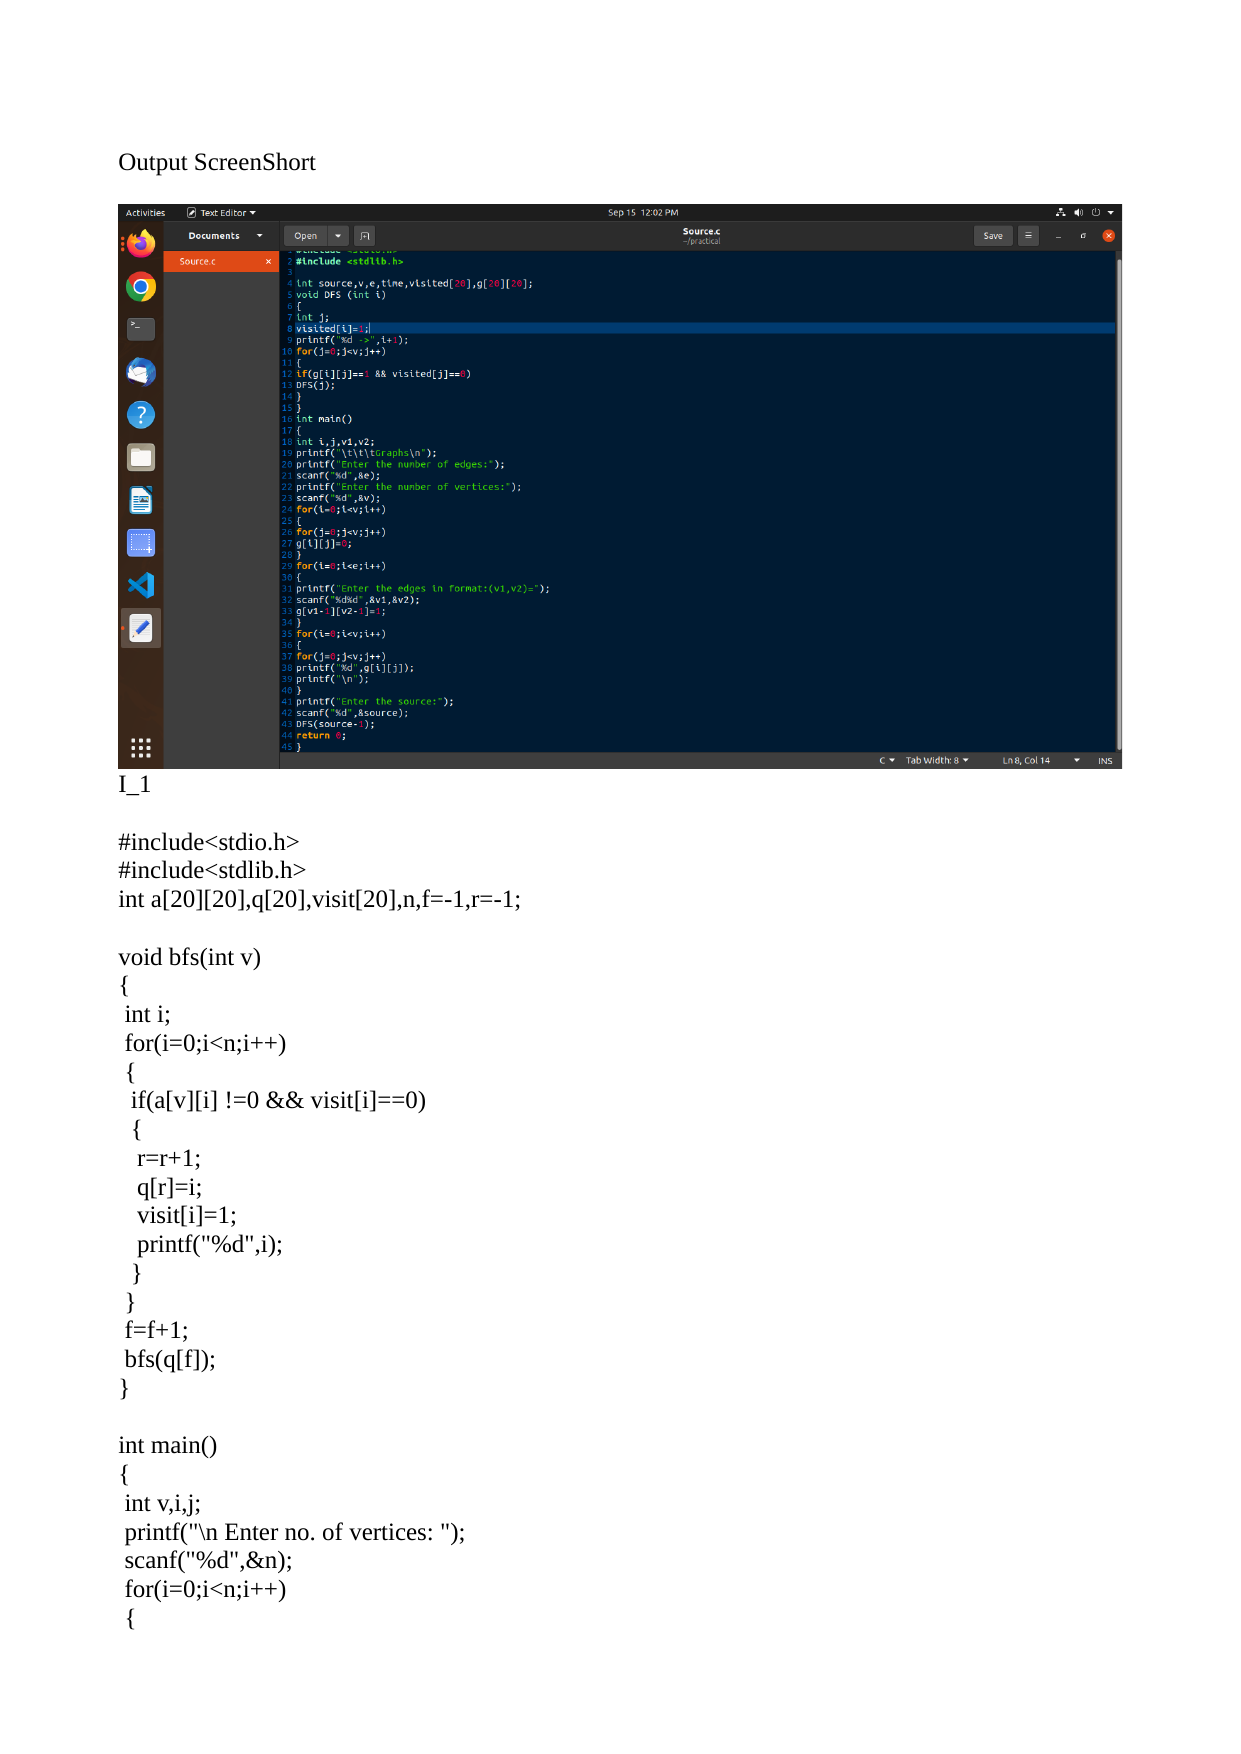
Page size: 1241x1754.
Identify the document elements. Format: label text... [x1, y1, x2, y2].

text int i; [118, 999, 1122, 1028]
text int main() [118, 1430, 1122, 1459]
text visit[i]=1; [118, 1200, 1122, 1229]
text Output ScreenShort [118, 147, 1122, 176]
text #include<stdlib.h> [118, 855, 1122, 884]
text } [118, 1287, 1122, 1315]
text #include<stdio.h> [118, 827, 1122, 855]
text int v,i,j; [118, 1488, 1122, 1517]
text q[r]=i; [118, 1172, 1122, 1200]
text void bfs(int v) [118, 942, 1122, 970]
text { [118, 1603, 1122, 1632]
text printf("%d",i); [118, 1229, 1122, 1258]
text r=r+1; [118, 1143, 1122, 1172]
text for(i=0;i<n;i++) [118, 1028, 1122, 1057]
text for(i=0;i<n;i++) [118, 1574, 1122, 1603]
text printf("\n Enter no. of vertices: "); [118, 1517, 1122, 1545]
text bfs(q[f]); [118, 1344, 1122, 1373]
text } [118, 1373, 1122, 1402]
text f=f+1; [118, 1315, 1122, 1344]
text { [118, 1057, 1122, 1085]
text int a[20][20],q[20],visit[20],n,f=-1,r=-1; [118, 884, 1122, 913]
text { [118, 1114, 1122, 1143]
text scanf("%d",&n); [118, 1545, 1122, 1574]
text if(a[v][i] !=0 && visit[i]==0) [118, 1085, 1122, 1114]
text { [118, 1459, 1122, 1488]
text I_1 [118, 769, 1122, 798]
picture [118, 204, 1123, 769]
text } [118, 1258, 1122, 1287]
text { [118, 970, 1122, 999]
